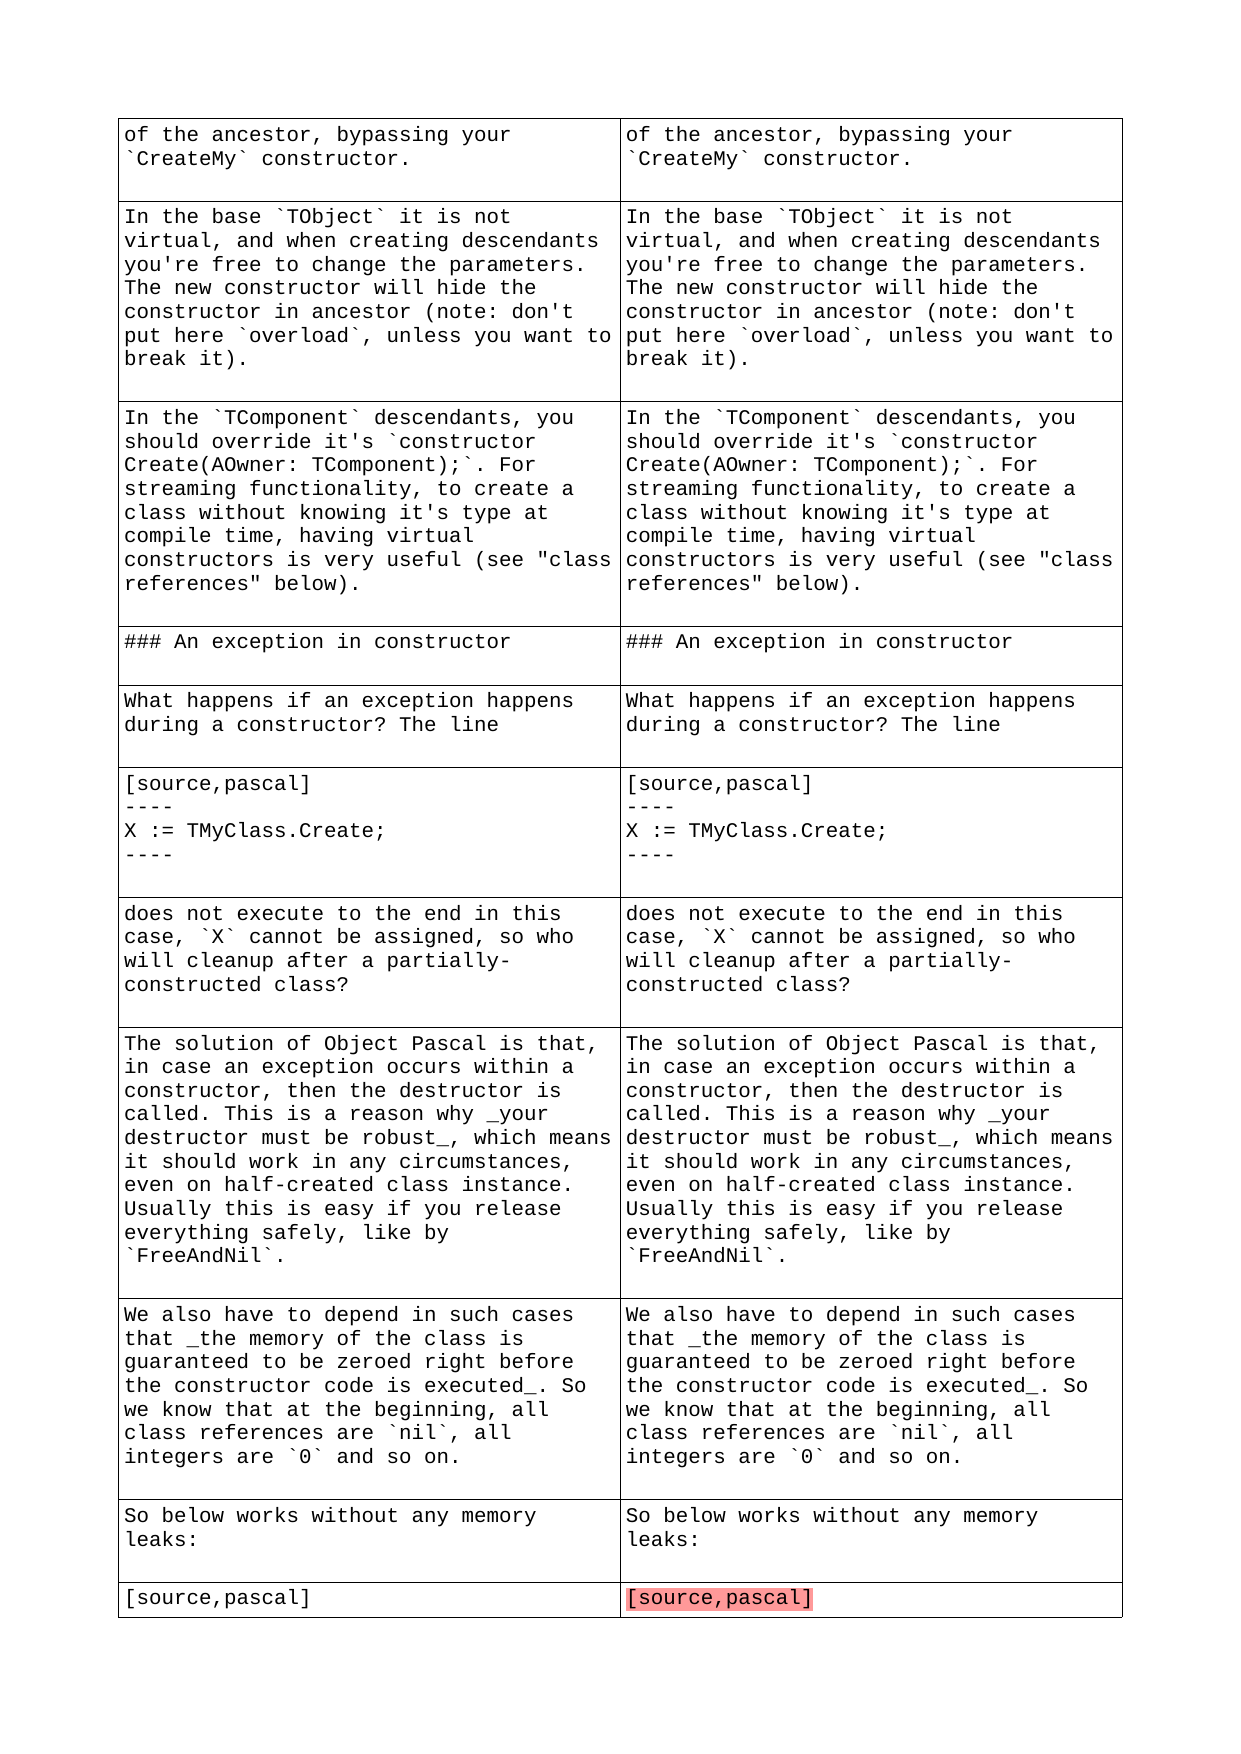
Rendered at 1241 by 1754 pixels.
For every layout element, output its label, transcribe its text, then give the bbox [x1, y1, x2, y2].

table_cell What happens if an exception happens during a constructor? The line [621, 686, 1122, 767]
table_cell So below works without any memory leaks: [119, 1500, 620, 1582]
table_cell ### An exception in constructor [621, 627, 1122, 684]
table_cell The solution of Object Pascal is that, in case an exception occurs within a constructor, then the destructor is called. This is a reason why _your destructor must be robust_, which means it should work in any circumstances, even on half-created class instance. Usually this is easy if you release everything safely, like by `FreeAndNil`. [119, 1028, 620, 1298]
table_cell In the `TComponent` descendants, you should override it's `constructor Create(AOwner: TComponent);`. For streaming functionality, to create a class without knowing it's type at compile time, having virtual constructors is very useful (see "class references" below). [119, 402, 620, 626]
table_cell What happens if an exception happens during a constructor? The line [119, 686, 620, 767]
table_cell [source,pascal] [621, 1583, 1122, 1617]
table_cell In the base `TObject` it is not virtual, and when creating descendants you're free to change the parameters. The new constructor will hide the constructor in ancestor (note: don't put here `overload`, unless you want to break it). [119, 202, 620, 401]
table_cell We also have to depend in such cases that _the memory of the class is guaranteed to be zeroed right before the constructor code is executed_. So we know that at the beginning, all class references are `nil`, all integers are `0` and so on. [621, 1299, 1122, 1499]
table_cell In the `TComponent` descendants, you should override it's `constructor Create(AOwner: TComponent);`. For streaming functionality, to create a class without knowing it's type at compile time, having virtual constructors is very useful (see "class references" below). [621, 402, 1122, 626]
table_cell So below works without any memory leaks: [621, 1500, 1122, 1582]
table_cell [source,pascal] ---- X := TMyClass.Create; ---- [621, 768, 1122, 897]
table_cell of the ancestor, bypassing your `CreateMy` constructor. [621, 119, 1122, 201]
table_cell In the base `TObject` it is not virtual, and when creating descendants you're free to change the parameters. The new constructor will hide the constructor in ancestor (note: don't put here `overload`, unless you want to break it). [621, 202, 1122, 401]
table_cell of the ancestor, bypassing your `CreateMy` constructor. [119, 119, 620, 201]
table_cell ### An exception in constructor [119, 627, 620, 684]
table_cell does not execute to the end in this case, `X` cannot be assigned, so who will cleanup after a partially-constructed class? [119, 898, 620, 1027]
table_cell We also have to depend in such cases that _the memory of the class is guaranteed to be zeroed right before the constructor code is executed_. So we know that at the beginning, all class references are `nil`, all integers are `0` and so on. [119, 1299, 620, 1499]
table_cell The solution of Object Pascal is that, in case an exception occurs within a constructor, then the destructor is called. This is a reason why _your destructor must be robust_, which means it should work in any circumstances, even on half-created class instance. Usually this is easy if you release everything safely, like by `FreeAndNil`. [621, 1028, 1122, 1298]
table_cell [source,pascal] [119, 1583, 620, 1617]
table_cell [source,pascal] ---- X := TMyClass.Create; ---- [119, 768, 620, 897]
table_cell does not execute to the end in this case, `X` cannot be assigned, so who will cleanup after a partially-constructed class? [621, 898, 1122, 1027]
